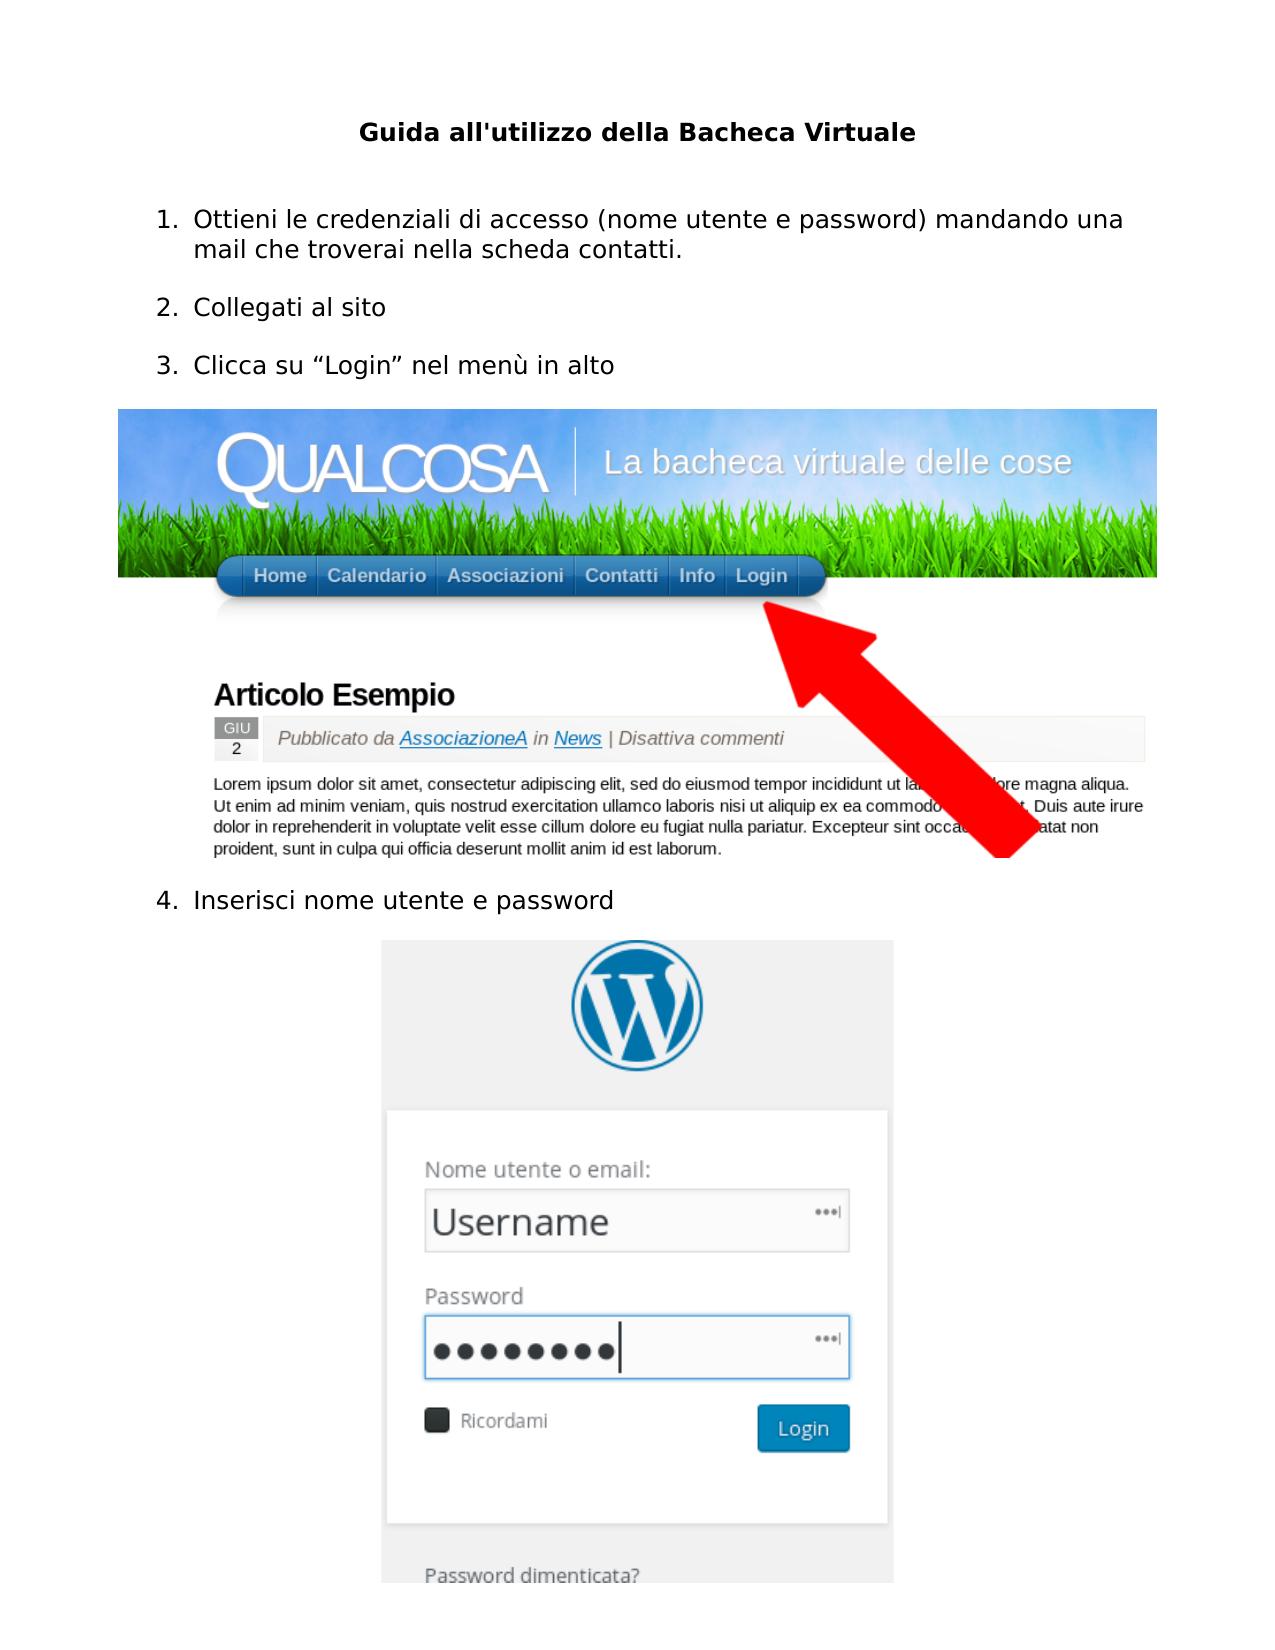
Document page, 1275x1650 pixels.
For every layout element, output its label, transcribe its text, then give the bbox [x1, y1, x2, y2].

list Clicca su “Login” nel menù in alto [156, 351, 1157, 381]
list Inserisci nome utente e password [156, 886, 1157, 916]
text Guida all'utilizzo della Bacheca Virtuale [118, 118, 1157, 147]
list Collegati al sito [156, 293, 1157, 322]
picture [118, 409, 1157, 858]
picture [381, 940, 894, 1583]
list Ottieni le credenziali di accesso (nome utente e password) mandando una mail che troverai nella scheda contatti. [156, 206, 1157, 264]
